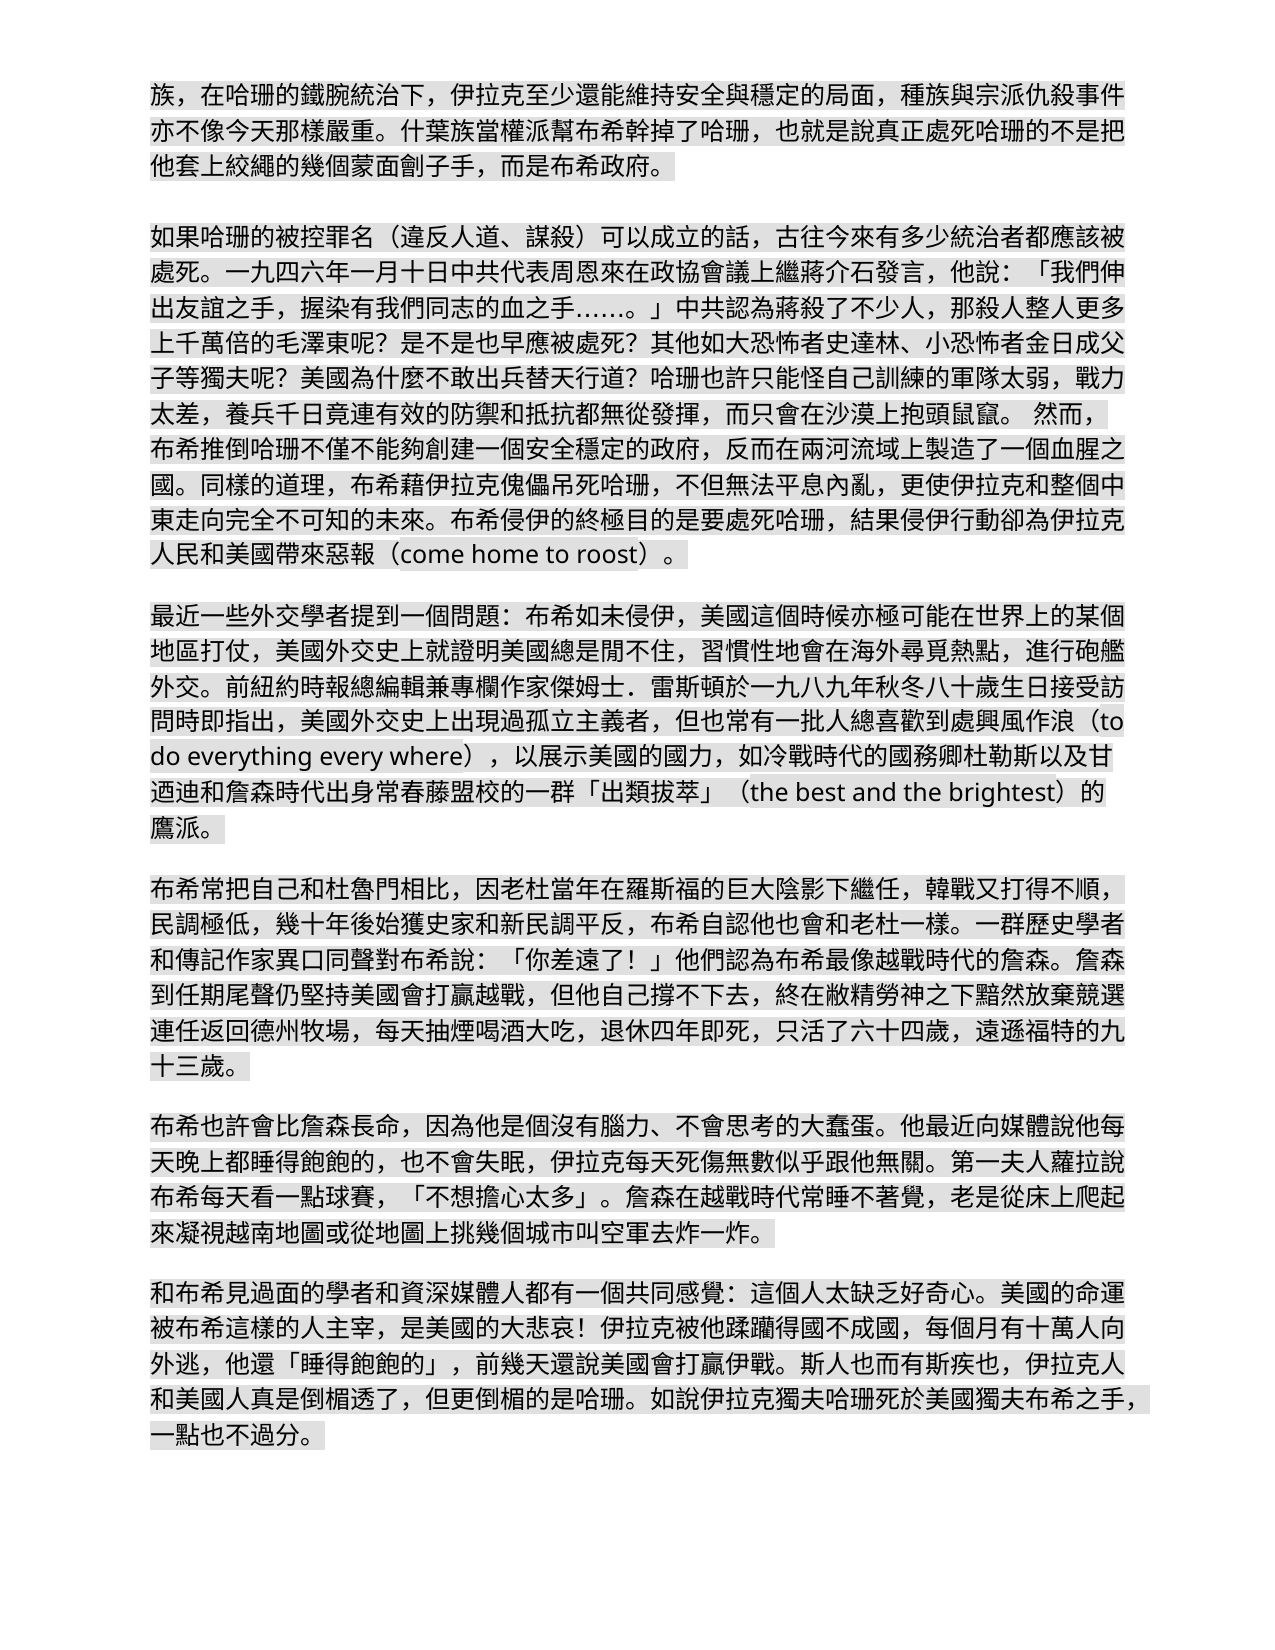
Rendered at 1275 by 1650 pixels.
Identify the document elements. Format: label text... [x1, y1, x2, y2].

text 布希也許會比詹森長命，因為他是個沒有腦力、不會思考的大蠢蛋。他最近向媒體說他每天晚上都睡得飽飽的，也不會失眠，伊拉克每天死傷無數似乎跟他無關。第一夫人蘿拉說布希每天看一點球賽，「不想擔心太多」。詹森在越戰時代常睡不著覺，老是從床上爬起來凝視越南地圖或從地圖上挑幾個城市叫空軍去炸一炸。 [150, 1106, 1125, 1248]
text 布希常把自己和杜魯門相比，因老杜當年在羅斯福的巨大陰影下繼任，韓戰又打得不順，民調極低，幾十年後始獲史家和新民調平反，布希自認他也會和老杜一樣。一群歷史學者和傳記作家異口同聲對布希說：「你差遠了！」他們認為布希最像越戰時代的詹森。詹森到任期尾聲仍堅持美國會打贏越戰，但他自己撐不下去，終在敝精勞神之下黯然放棄競選連任返回德州牧場，每天抽煙喝酒大吃，退休四年即死，只活了六十四歲，遠遜福特的九十三歲。 [150, 869, 1125, 1081]
text 和布希見過面的學者和資深媒體人都有一個共同感覺：這個人太缺乏好奇心。美國的命運被布希這樣的人主宰，是美國的大悲哀！伊拉克被他蹂躪得國不成國，每個月有十萬人向外逃，他還「睡得飽飽的」，前幾天還說美國會打贏伊戰。斯人也而有斯疾也，伊拉克人和美國人真是倒楣透了，但更倒楣的是哈珊。如說伊拉克獨夫哈珊死於美國獨夫布希之手，一點也不過分。 [150, 1273, 1125, 1485]
text 最近一些外交學者提到一個問題：布希如未侵伊，美國這個時候亦極可能在世界上的某個地區打仗，美國外交史上就證明美國總是閒不住，習慣性地會在海外尋覓熱點，進行砲艦外交。前紐約時報總編輯兼專欄作家傑姆士．雷斯頓於一九八九年秋冬八十歲生日接受訪問時即指出，美國外交史上出現過孤立主義者，但也常有一批人總喜歡到處興風作浪（to do everything every where），以展示美國的國力，如冷戰時代的國務卿杜勒斯以及甘迺迪和詹森時代出身常春藤盟校的一群「出類拔萃」（the best and the brightest）的鷹派。 [150, 596, 1125, 844]
text 布希終於如願以償了！ 美國侵略伊拉克的真正動機是推翻哈珊，最好是打死他。如今占領伊拉克的美國透過她所操縱而由什葉族所控制的所謂伊拉克法庭把哈珊殺掉了。布希終於報了哈珊企圖暗殺老布希之仇。布希公開說過好幾遍：「這個人想要刺殺我父親。」 在十幾萬伊拉克人慘死，數百萬家園被毀、數百萬人逃亡和逾三千名美軍陣亡的大慘劇後，布希終於達到了為父報仇、為美國新保守派落實帝國擴張的夢想。難怪躲在德州僻野農莊度假的布希盛贊哈珊之死是「一個重要的里程碑」。 哈珊的「審判」，從頭到尾都是由美國在幕後操盤指使，連一些中間派的媒體和學者也都承認這一點。目前的伊拉克政府完全是美國的傀儡，伊拉克司法系統亦聽命於美國。伊拉克雖有所謂民選的國會，還有所謂憲法，但伊拉克的真正主子是美國，就像中國抗戰時代的汪精衛政權，她也有政府機構和制度、法律，但其主子是日本。 占伊拉克人口六○％的什葉族現在是當權派。哈珊的遜尼族占三○％人口，過去二、三十年欺凌什葉族和庫德族，在哈珊的鐵腕統治下，伊拉克至少還能維持安全與穩定的局面，種族與宗派仇殺事件亦不像今天那樣嚴重。什葉族當權派幫布希幹掉了哈珊，也就是說真正處死哈珊的不是把他套上絞繩的幾個蒙面劊子手，而是布希政府。 如果哈珊的被控罪名（違反人道、謀殺）可以成立的話，古往今來有多少統治者都應該被處死。一九四六年一月十日中共代表周恩來在政協會議上繼蔣介石發言，他說：「我們伸出友誼之手，握染有我們同志的血之手……。」中共認為蔣殺了不少人，那殺人整人更多上千萬倍的毛澤東呢？是不是也早應被處死？其他如大恐怖者史達林、小恐怖者金日成父子等獨夫呢？美國為什麼不敢出兵替天行道？哈珊也許只能怪自己訓練的軍隊太弱，戰力太差，養兵千日竟連有效的防禦和抵抗都無從發揮，而只會在沙漠上抱頭鼠竄。 然而，布希推倒哈珊不僅不能夠創建一個安全穩定的政府，反而在兩河流域上製造了一個血腥之國。同樣的道理，布希藉伊拉克傀儡吊死哈珊，不但無法平息內亂，更使伊拉克和整個中東走向完全不可知的未來。布希侵伊的終極目的是要處死哈珊，結果侵伊行動卻為伊拉克人民和美國帶來惡報（come home to roost）。 [150, 75, 1125, 571]
